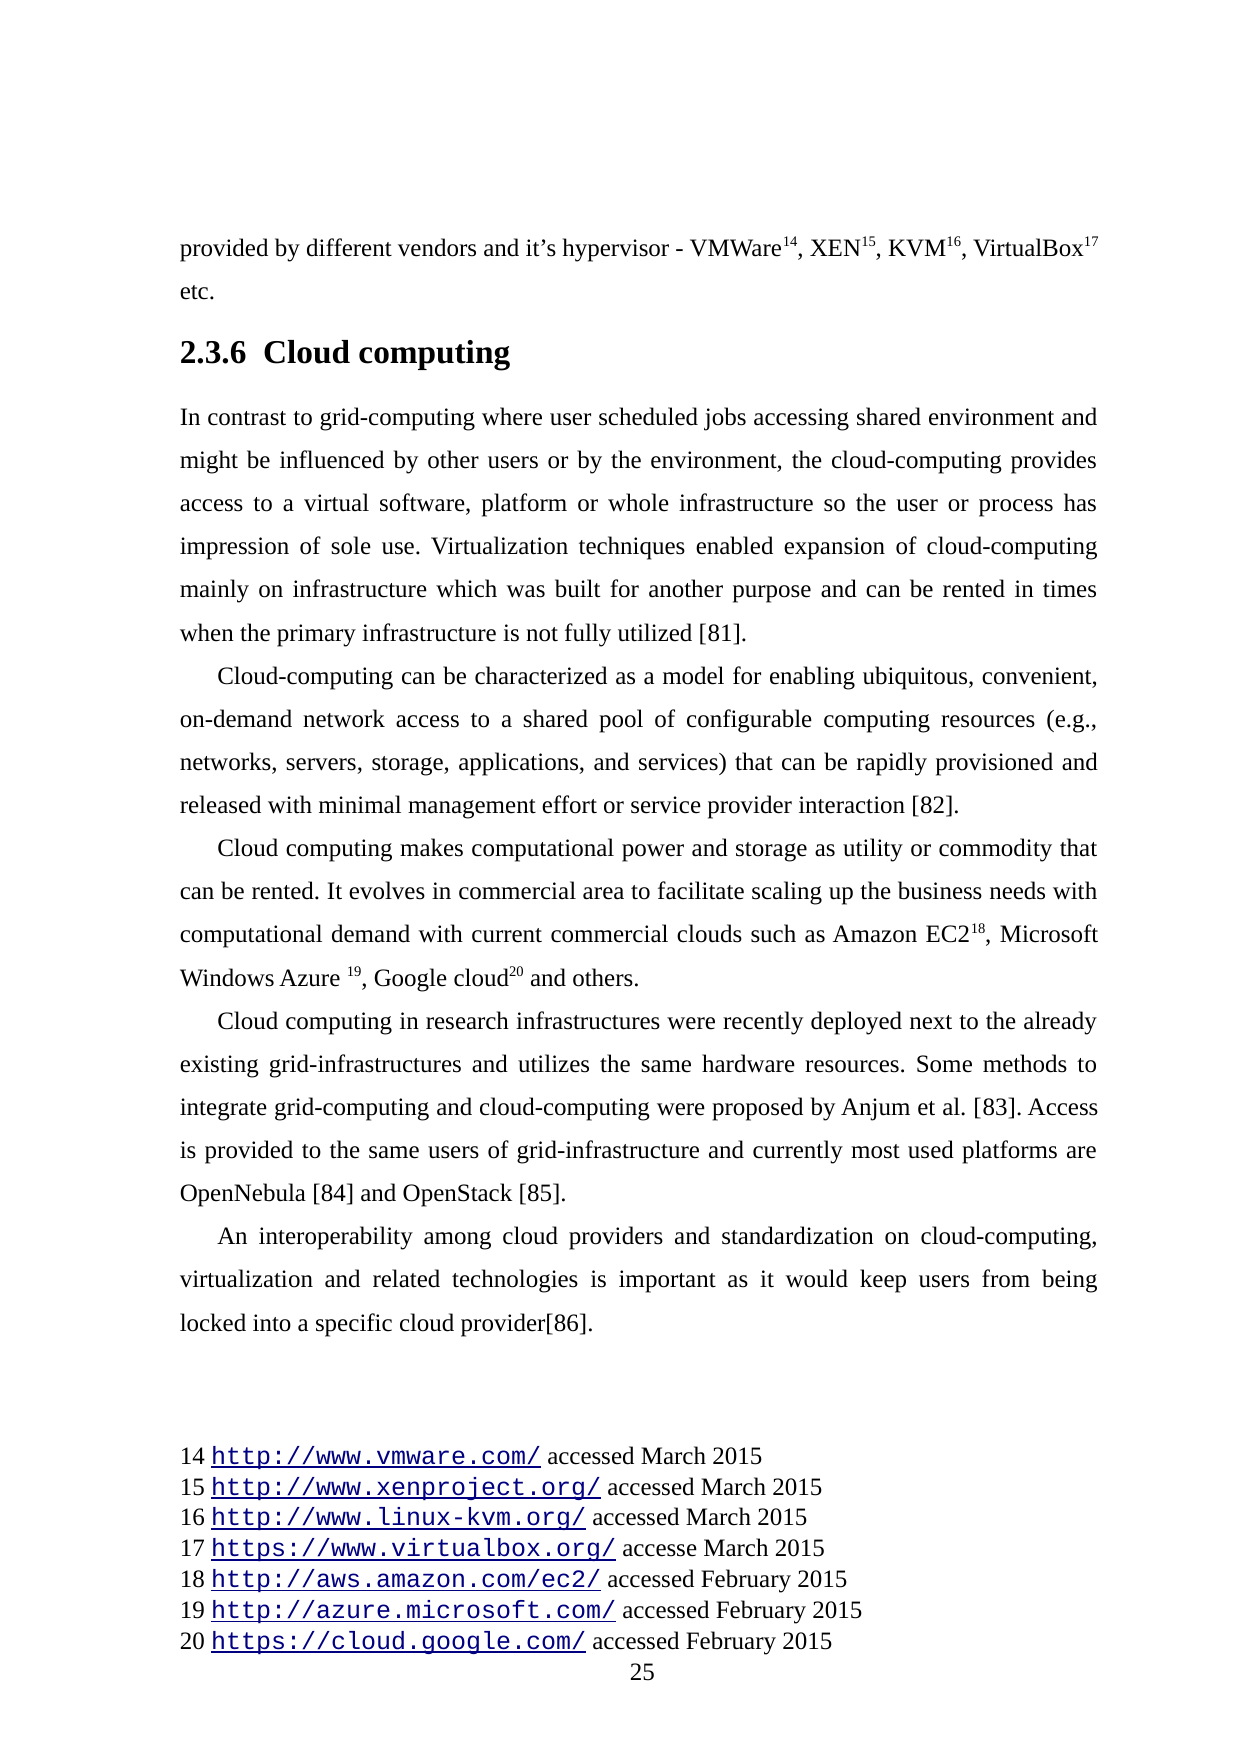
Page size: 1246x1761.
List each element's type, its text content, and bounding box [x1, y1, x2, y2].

text https://cloud.google.com/ accessed February 2015 [179, 1626, 1098, 1657]
text http://www.vmware.com/ accessed March 2015 [179, 1441, 1098, 1472]
subtitle 2.3.6 Cloud computing [179, 332, 1098, 370]
text http://azure.microsoft.com/ accessed February 2015 [179, 1595, 1098, 1626]
text Cloud-computing can be characterized as a model for enabling ubiquitous, convenient, on-demand network access to a shared pool of configurable computing resources (e.g., networks, servers, storage, applications, and services) that can be rapidly provisioned and released with minimal management effort or service provider interaction [82]. [179, 661, 1098, 819]
text http://www.linux-kvm.org/ accessed March 2015 [179, 1502, 1098, 1533]
text http://aws.amazon.com/ec2/ accessed February 2015 [179, 1564, 1098, 1595]
text Cloud computing in research infrastructures were recently deployed next to the already existing grid-infrastructures and utilizes the same hardware resources. Some methods to integrate grid-computing and cloud-computing were proposed by Anjum et al. [83]. Access is provided to the same users of grid-infrastructure and currently most used platforms are Open­Nebula [84] and OpenStack [85]. [179, 1006, 1098, 1207]
text https://www.virtualbox.org/ accesse March 2015 [179, 1533, 1098, 1564]
text http://www.xenproject.org/ accessed March 2015 [179, 1472, 1098, 1502]
text provided by different vendors and it’s hypervisor - VMWare, XEN, KVM, VirtualBox etc. [179, 233, 1098, 305]
text In contrast to grid-computing where user scheduled jobs accessing shared environment and might be influenced by other users or by the environment, the cloud-computing provides access to a virtual software, platform or whole infrastructure so the user or process has impression of sole use. Virtualization techniques enabled expansion of cloud-computing mainly on infrastructure which was built for another purpose and can be rented in times when the primary infrastructure is not fully utilized [81]. [179, 402, 1098, 646]
text Cloud computing makes computational power and storage as utility or commodity that can be rented. It evolves in commercial area to facilitate scaling up the business needs with computational demand with current commercial clouds such as Amazon EC2, Microsoft Windows Azure , Google cloud and others. [179, 833, 1098, 991]
text An interoperability among cloud providers and standardization on cloud-computing, virtualization and related technologies is important as it would keep users from being locked into a specific cloud provider[86]. [179, 1221, 1098, 1336]
